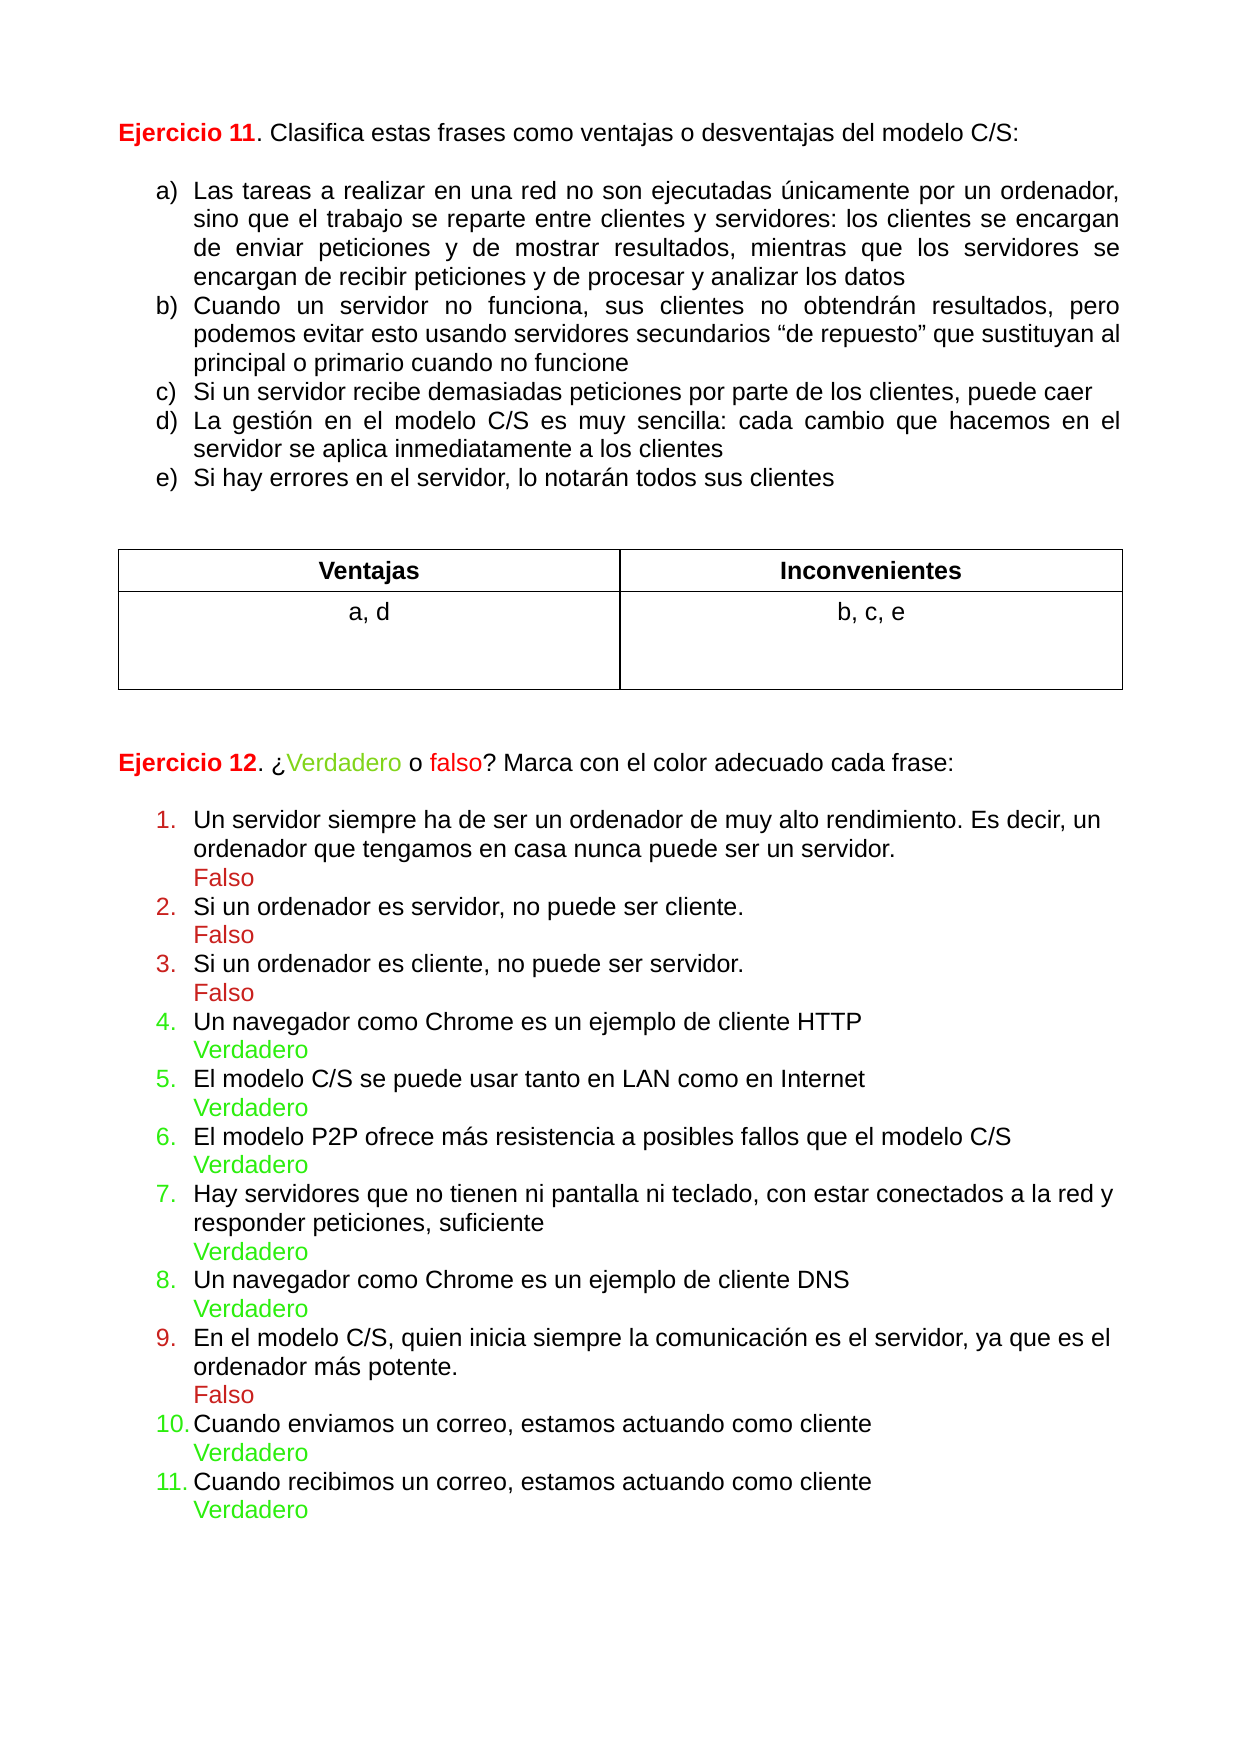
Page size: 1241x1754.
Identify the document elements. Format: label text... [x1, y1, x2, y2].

list Hay servidores que no tienen ni pantalla ni teclado, con estar conectados a la red y responder peticiones, suficiente Verdadero [156, 1179, 1122, 1265]
list Un navegador como Chrome es un ejemplo de cliente DNS Verdadero [156, 1265, 1122, 1323]
list Cuando enviamos un correo, estamos actuando como cliente Verdadero [156, 1409, 1122, 1467]
table_header Inconvenientes [621, 550, 1122, 591]
table_cell a, d [119, 592, 619, 689]
list En el modelo C/S, quien inicia siempre la comunicación es el servidor, ya que es el ordenador más potente. Falso [156, 1323, 1122, 1409]
list La gestión en el modelo C/S es muy sencilla: cada cambio que hacemos en el servidor se aplica inmediatamente a los clientes [156, 406, 1122, 463]
list Cuando un servidor no funciona, sus clientes no obtendrán resultados, pero podemos evitar esto usando servidores secundarios “de repuesto” que sustituyan al principal o primario cuando no funcione [156, 291, 1122, 377]
list El modelo P2P ofrece más resistencia a posibles fallos que el modelo C/S Verdadero [156, 1122, 1122, 1179]
list Un servidor siempre ha de ser un ordenador de muy alto rendimiento. Es decir, un ordenador que tengamos en casa nunca puede ser un servidor. Falso [156, 805, 1122, 892]
text Ejercicio 12. ¿Verdadero o falso? Marca con el color adecuado cada frase: [118, 748, 1122, 777]
list Si un ordenador es servidor, no puede ser cliente. Falso [156, 892, 1122, 949]
list Cuando recibimos un correo, estamos actuando como cliente Verdadero [156, 1467, 1122, 1524]
list Un navegador como Chrome es un ejemplo de cliente HTTP Verdadero [156, 1007, 1122, 1064]
list Si un servidor recibe demasiadas peticiones por parte de los clientes, puede caer [156, 377, 1122, 406]
table_cell b, c, e [621, 592, 1122, 689]
list Si un ordenador es cliente, no puede ser servidor. Falso [156, 949, 1122, 1007]
list El modelo C/S se puede usar tanto en LAN como en Internet Verdadero [156, 1064, 1122, 1122]
table_header Ventajas [119, 550, 619, 591]
list Las tareas a realizar en una red no son ejecutadas únicamente por un ordenador, sino que el trabajo se reparte entre clientes y servidores: los clientes se encargan de enviar peticiones y de mostrar resultados, mientras que los servidores se encargan de recibir peticiones y de procesar y analizar los datos [156, 176, 1122, 291]
text Ejercicio 11. Clasifica estas frases como ventajas o desventajas del modelo C/S: [118, 118, 1122, 147]
list Si hay errores en el servidor, lo notarán todos sus clientes [156, 463, 1122, 492]
